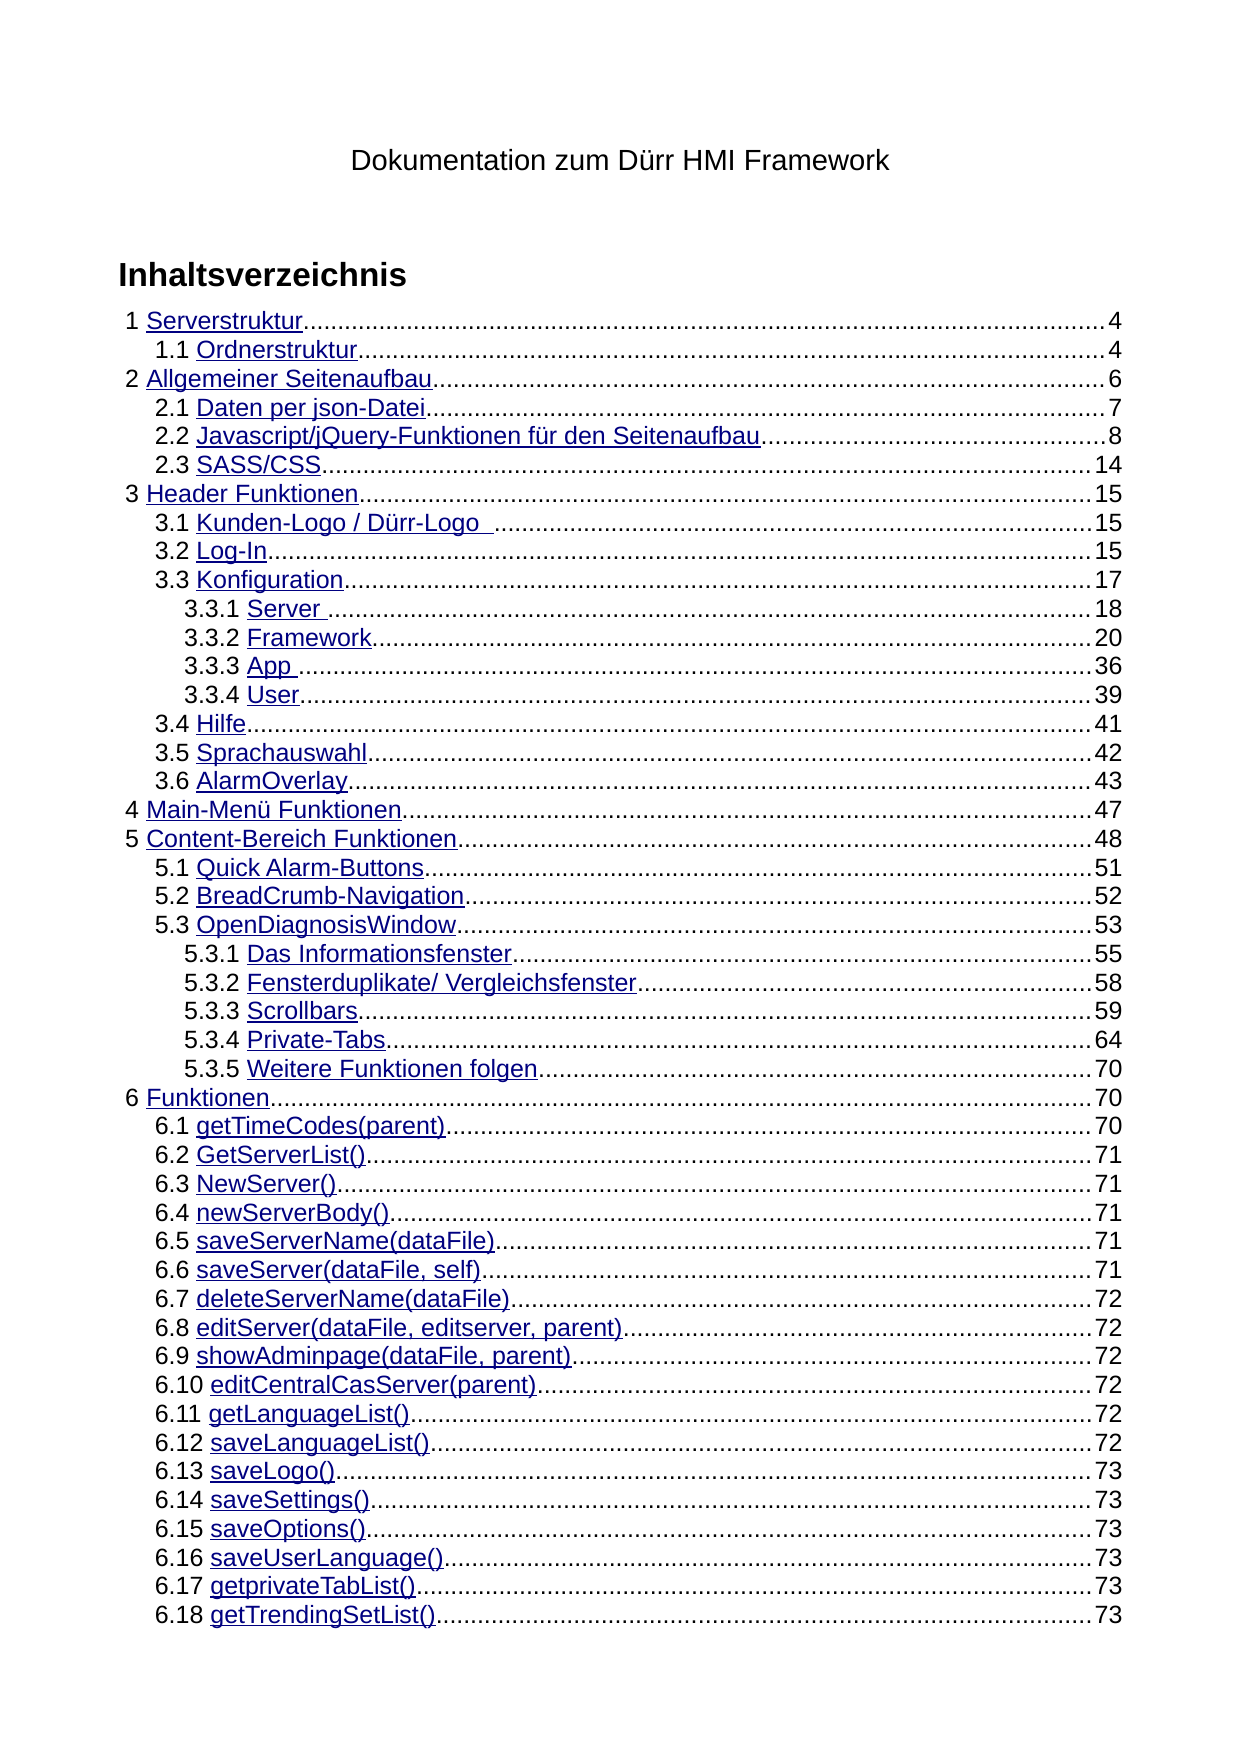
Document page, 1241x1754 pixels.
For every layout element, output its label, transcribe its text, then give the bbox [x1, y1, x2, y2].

text 3.3.4 User 39 [177, 680, 1122, 709]
text 6.16 saveUserLanguage() 73 [148, 1543, 1122, 1571]
text 1 Serverstruktur 4 [118, 306, 1122, 335]
text 6.14 saveSettings() 73 [148, 1485, 1122, 1514]
subtitle Dokumentation zum Dürr HMI Framework [118, 143, 1122, 177]
text 2.3 SASS/CSS 14 [148, 450, 1122, 479]
text 6.4 newServerBody() 71 [148, 1198, 1122, 1226]
text 3.3.2 Framework 20 [177, 623, 1122, 651]
text 3.3.1 Server 18 [177, 594, 1122, 623]
subtitle Inhaltsverzeichnis [118, 255, 1122, 294]
text 6.17 getprivateTabList() 73 [148, 1571, 1122, 1600]
text 6.8 editServer(dataFile, editserver, parent) 72 [148, 1313, 1122, 1341]
text 6.6 saveServer(dataFile, self) 71 [148, 1255, 1122, 1284]
text 6.11 getLanguageList() 72 [148, 1399, 1122, 1428]
text 2.2 Javascript/jQuery-Funktionen für den Seitenaufbau 8 [148, 421, 1122, 450]
text 6.2 GetServerList() 71 [148, 1140, 1122, 1169]
text 5.3 OpenDiagnosisWindow 53 [148, 910, 1122, 939]
text 6.18 getTrendingSetList() 73 [148, 1600, 1122, 1629]
text 3.4 Hilfe 41 [148, 709, 1122, 738]
text 6.3 NewServer() 71 [148, 1169, 1122, 1198]
text 3.1 Kunden-Logo / Dürr-Logo 15 [148, 508, 1122, 536]
text 6.1 getTimeCodes(parent) 70 [148, 1111, 1122, 1140]
text 4 Main-Menü Funktionen 47 [118, 795, 1122, 824]
text 6.5 saveServerName(dataFile) 71 [148, 1226, 1122, 1255]
text 6 Funktionen 70 [118, 1083, 1122, 1111]
text 3.5 Sprachauswahl 42 [148, 738, 1122, 766]
text 3.6 AlarmOverlay 43 [148, 766, 1122, 795]
text 6.10 editCentralCasServer(parent) 72 [148, 1370, 1122, 1399]
text 5.3.1 Das Informationsfenster 55 [177, 939, 1122, 968]
text 5.3.2 Fensterduplikate/ Vergleichsfenster 58 [177, 968, 1122, 996]
text 6.12 saveLanguageList() 72 [148, 1428, 1122, 1456]
text 6.7 deleteServerName(dataFile) 72 [148, 1284, 1122, 1313]
text 6.9 showAdminpage(dataFile, parent) 72 [148, 1341, 1122, 1370]
text 5.1 Quick Alarm-Buttons 51 [148, 853, 1122, 881]
text 3.2 Log-In 15 [148, 536, 1122, 565]
text 6.15 saveOptions() 73 [148, 1514, 1122, 1543]
text 1.1 Ordnerstruktur 4 [148, 335, 1122, 364]
text 5 Content-Bereich Funktionen 48 [118, 824, 1122, 853]
text 3 Header Funktionen 15 [118, 479, 1122, 508]
text 6.13 saveLogo() 73 [148, 1456, 1122, 1485]
text 5.2 BreadCrumb-Navigation 52 [148, 881, 1122, 910]
text 3.3.3 App 36 [177, 651, 1122, 680]
text 5.3.5 Weitere Funktionen folgen 70 [177, 1054, 1122, 1083]
text 2.1 Daten per json-Datei 7 [148, 393, 1122, 421]
text 5.3.4 Private-Tabs 64 [177, 1025, 1122, 1054]
text 5.3.3 Scrollbars 59 [177, 996, 1122, 1025]
text 3.3 Konfiguration 17 [148, 565, 1122, 594]
text 2 Allgemeiner Seitenaufbau 6 [118, 364, 1122, 393]
